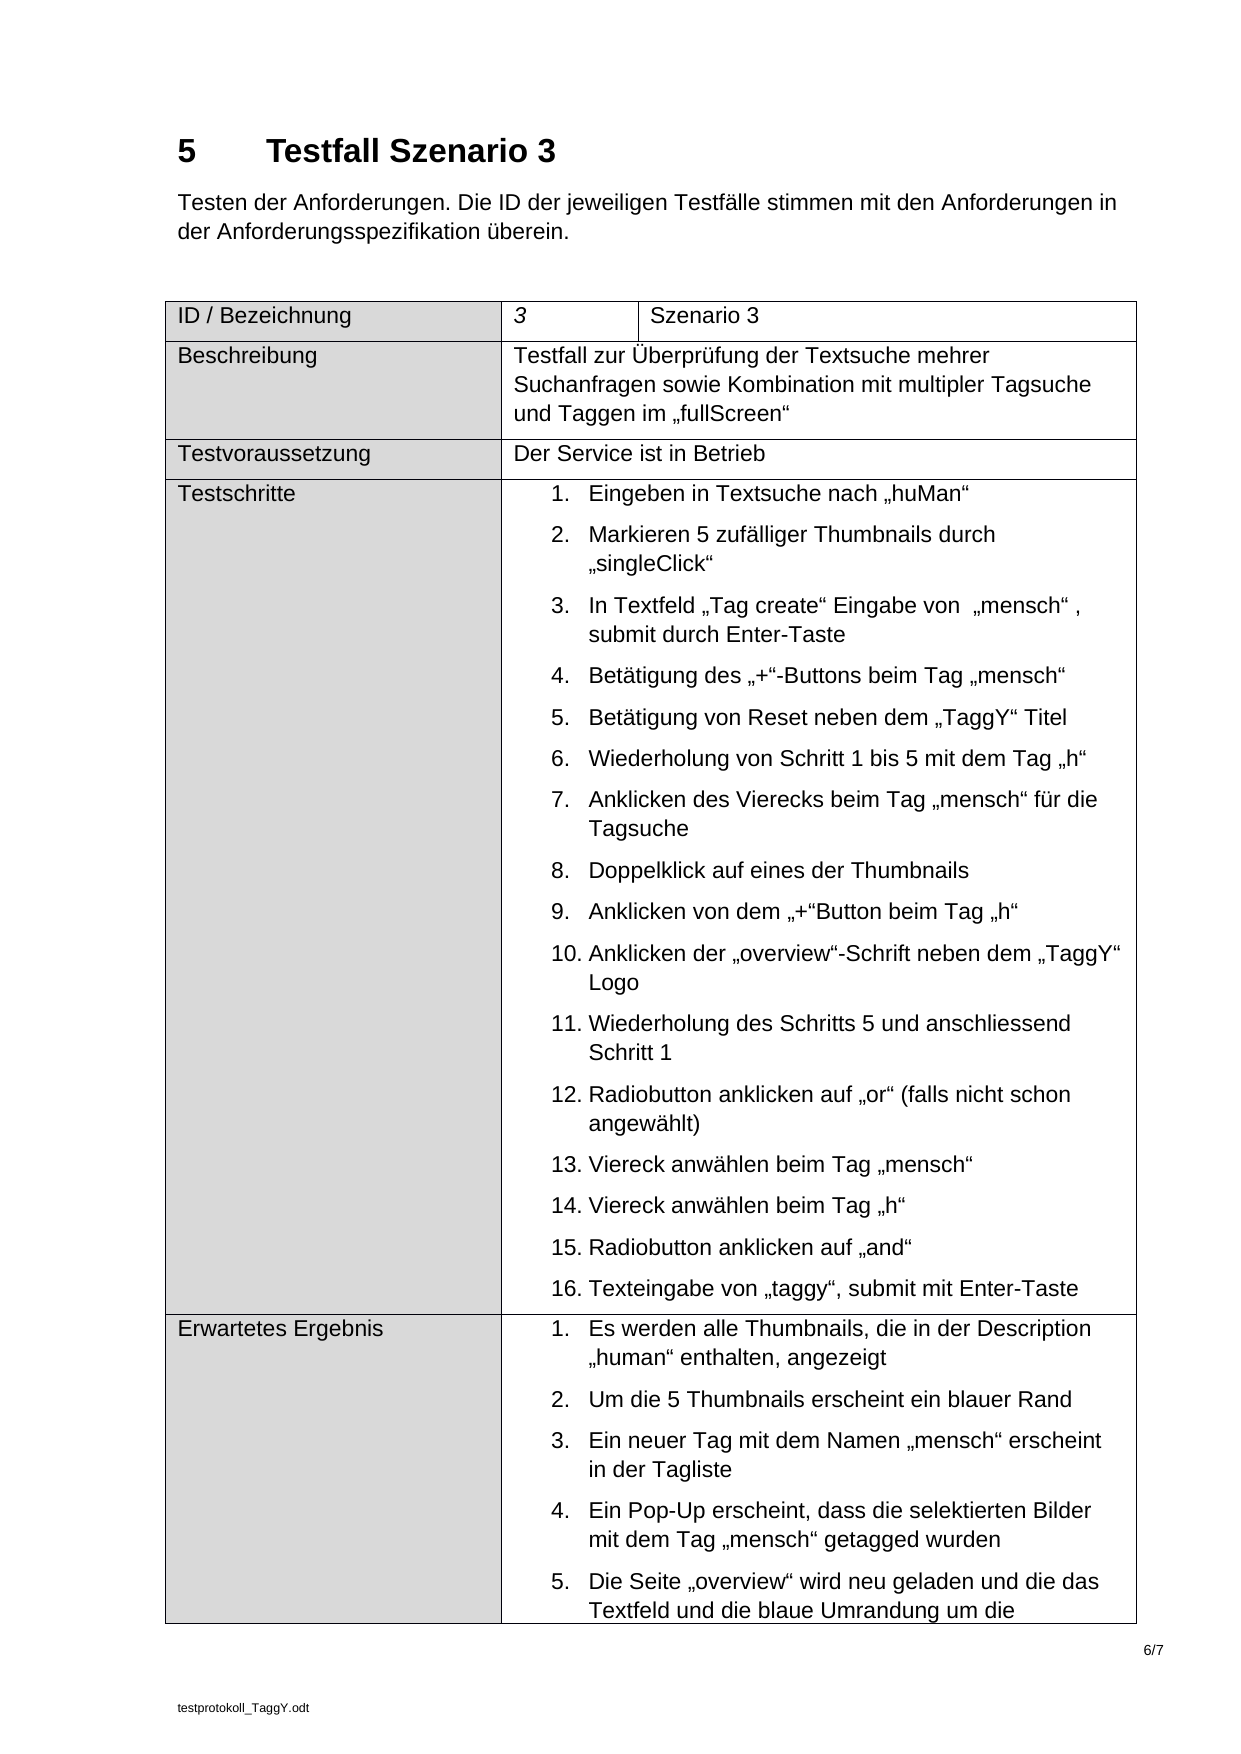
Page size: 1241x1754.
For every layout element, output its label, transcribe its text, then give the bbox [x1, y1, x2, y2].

table_cell Erwartetes Ergebnis [166, 1315, 501, 1623]
table_cell Der Service ist in Betrieb [502, 440, 1136, 479]
text Testen der Anforderungen. Die ID der jeweiligen Testfälle stimmen mit den Anforderungen in der Anforderungsspezifikation überein. [177, 189, 1122, 244]
table_header Szenario 3 [639, 302, 1136, 341]
table_header ID / Bezeichnung [166, 302, 501, 341]
table_cell Es werden alle Thumbnails, die in der Description „human“ enthalten, angezeigt Um die 5 Thumbnails erscheint ein blauer Rand Ein neuer Tag mit dem Namen „mensch“ erscheint in der Tagliste Ein Pop-Up erscheint, dass die selektierten Bilder mit dem Tag „mensch“ getagged wurden Die Seite „overview“ wird neu geladen und die das Textfeld und die blaue Umrandung um die markierten Thumbnails verschwindet → Es sollen wieder alle Thumbnails ersichtlich sein Siehe Punkte 1-5 mit dem Tag „h“ Nur die bei Punkt 2 markierten Thumnails erscheinen Die Seite „fullScreen“ erscheint mit dem entsprechenden Description und Comment und der Image Tagliste und der Grossansicht des zuvor angeklickten Thumbnails, In der ImageTagliste soll der Tag „mensch“ ersichtlich sein Der Tag „h“ soll zusätzlich in der ImageTagliste erscheinen, auch soll ein Pop-Up mit der Meldung: „Displayed Image has been tagged with „h“ Die „overview“-Seite öffnet mit der zuvor bei Punkt 7 markierten Tagsuche „mensch“ Siehe Punkt 5 und anschliessend Punkt 1 - Es erscheinen die 5 getaggten Thumbnails Es erscheinen die 10 getaggten Thumbnails Es erscheint nur ein Thumbnail mit den gespeicherten Tags „mensch“ und „h“ Es sollen keine Thumbnails erscheinen [502, 1315, 1136, 1623]
table_cell Testschritte [166, 480, 501, 1314]
table_cell Beschreibung [166, 342, 501, 439]
table_cell Eingeben in Textsuche nach „huMan“ Markieren 5 zufälliger Thumbnails durch „singleClick“ In Textfeld „Tag create“ Eingabe von „mensch“ , submit durch Enter-Taste Betätigung des „+“-Buttons beim Tag „mensch“ Betätigung von Reset neben dem „TaggY“ Titel Wiederholung von Schritt 1 bis 5 mit dem Tag „h“ Anklicken des Vierecks beim Tag „mensch“ für die Tagsuche Doppelklick auf eines der Thumbnails Anklicken von dem „+“Button beim Tag „h“ Anklicken der „overview“-Schrift neben dem „TaggY“ Logo Wiederholung des Schritts 5 und anschliessend Schritt 1 Radiobutton anklicken auf „or“ (falls nicht schon angewählt) Viereck anwählen beim Tag „mensch“ Viereck anwählen beim Tag „h“ Radiobutton anklicken auf „and“ Texteingabe von „taggy“, submit mit Enter-Taste [502, 480, 1136, 1314]
table_cell Testfall zur Überprüfung der Textsuche mehrer Suchanfragen sowie Kombination mit multipler Tagsuche und Taggen im „fullScreen“ [502, 342, 1136, 439]
table_cell Testvoraussetzung [166, 440, 501, 479]
subtitle Testfall Szenario 3 [177, 131, 1122, 169]
table_header 3 [502, 302, 638, 341]
